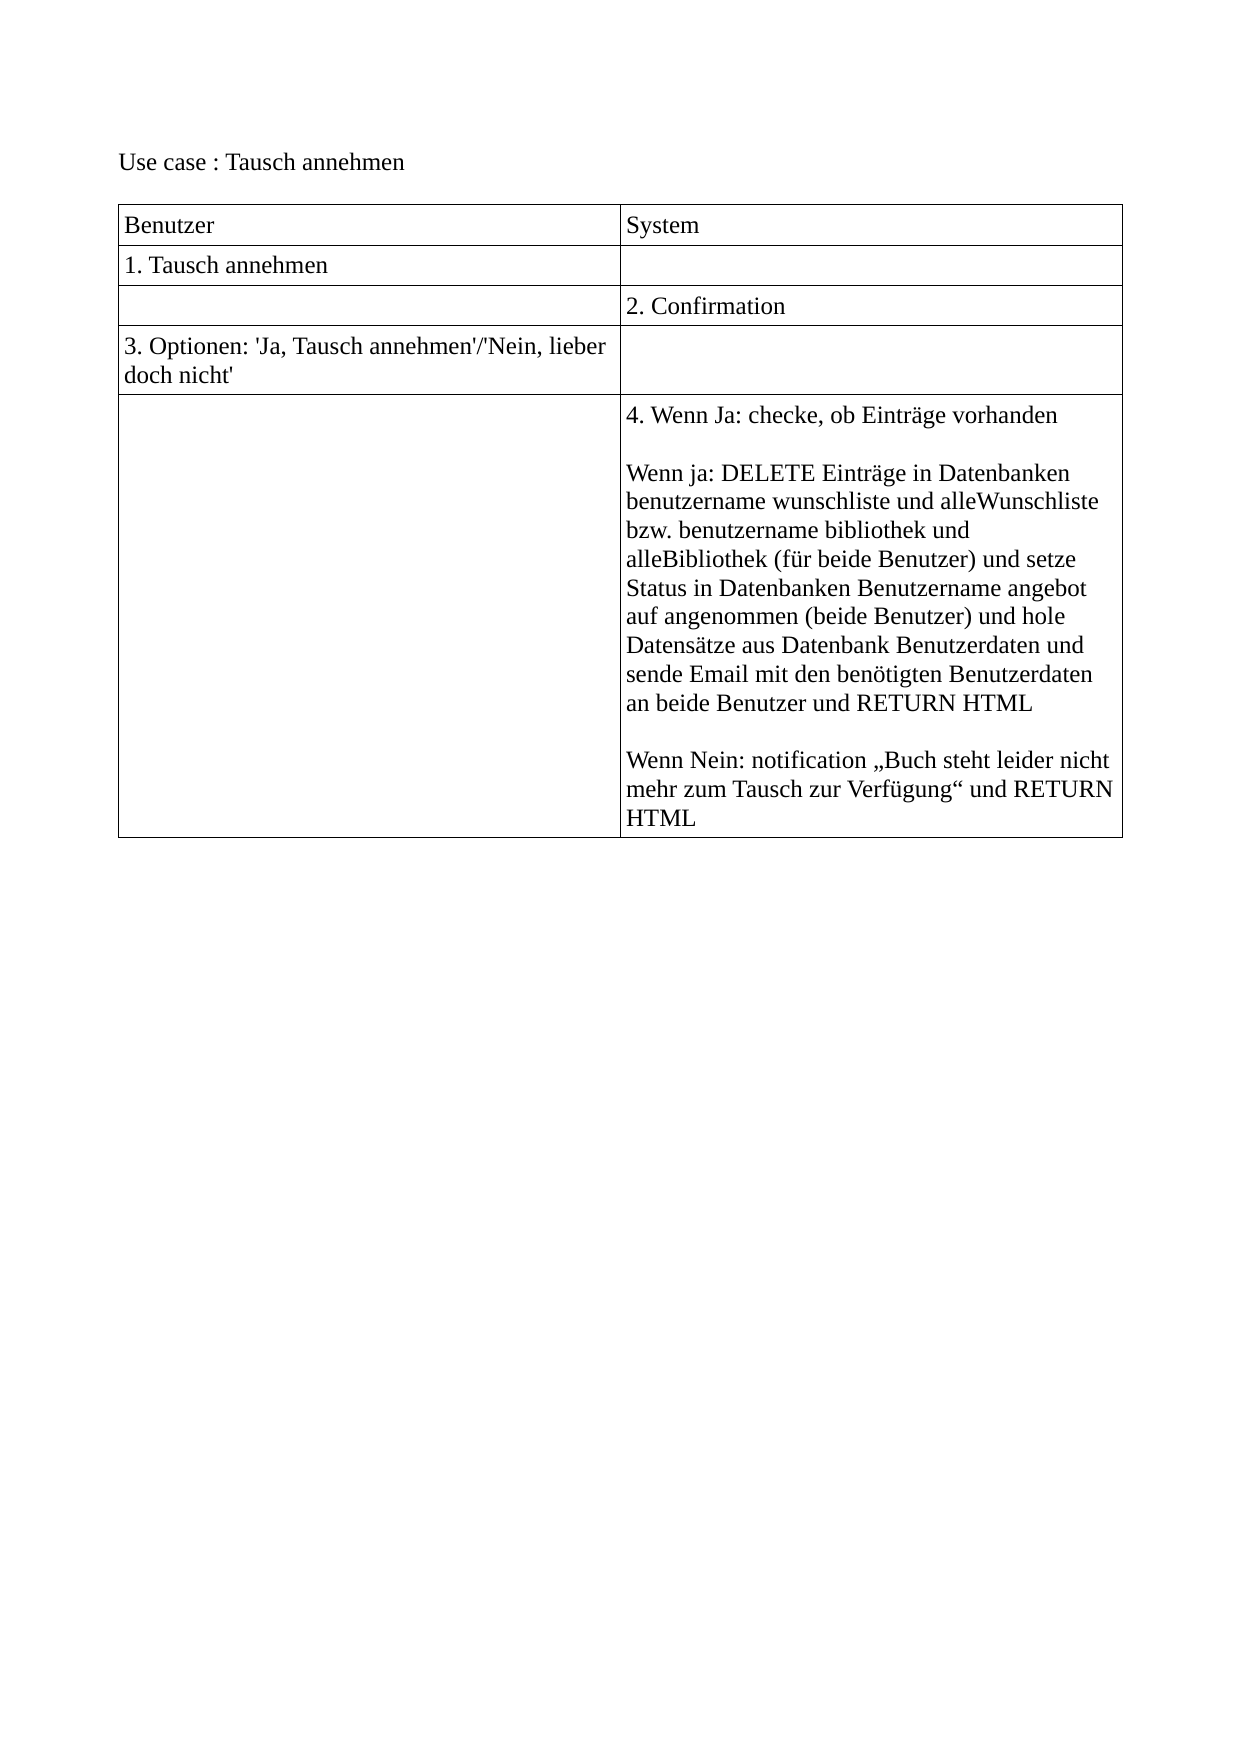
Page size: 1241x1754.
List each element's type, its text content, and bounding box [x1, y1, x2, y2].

table_cell [119, 286, 620, 325]
table_cell [621, 326, 1122, 394]
table_header System [621, 205, 1122, 245]
table_cell 1. Tausch annehmen [119, 246, 620, 285]
table_cell [119, 395, 620, 837]
table_cell 3. Optionen: 'Ja, Tausch annehmen'/'Nein, lieber doch nicht' [119, 326, 620, 394]
table_header Benutzer [119, 205, 620, 245]
table_cell [621, 246, 1122, 285]
table_cell 2. Confirmation [621, 286, 1122, 325]
table_cell 4. Wenn Ja: checke, ob Einträge vorhanden Wenn ja: DELETE Einträge in Datenbanken benutzername wunschliste und alleWunschliste bzw. benutzername bibliothek und alleBibliothek (für beide Benutzer) und setze Status in Datenbanken Benutzername angebot auf angenommen (beide Benutzer) und hole Datensätze aus Datenbank Benutzerdaten und sende Email mit den benötigten Benutzerdaten an beide Benutzer und RETURN HTML Wenn Nein: notification „Buch steht leider nicht mehr zum Tausch zur Verfügung“ und RETURN HTML [621, 395, 1122, 837]
text Use case : Tausch annehmen [118, 147, 1122, 176]
